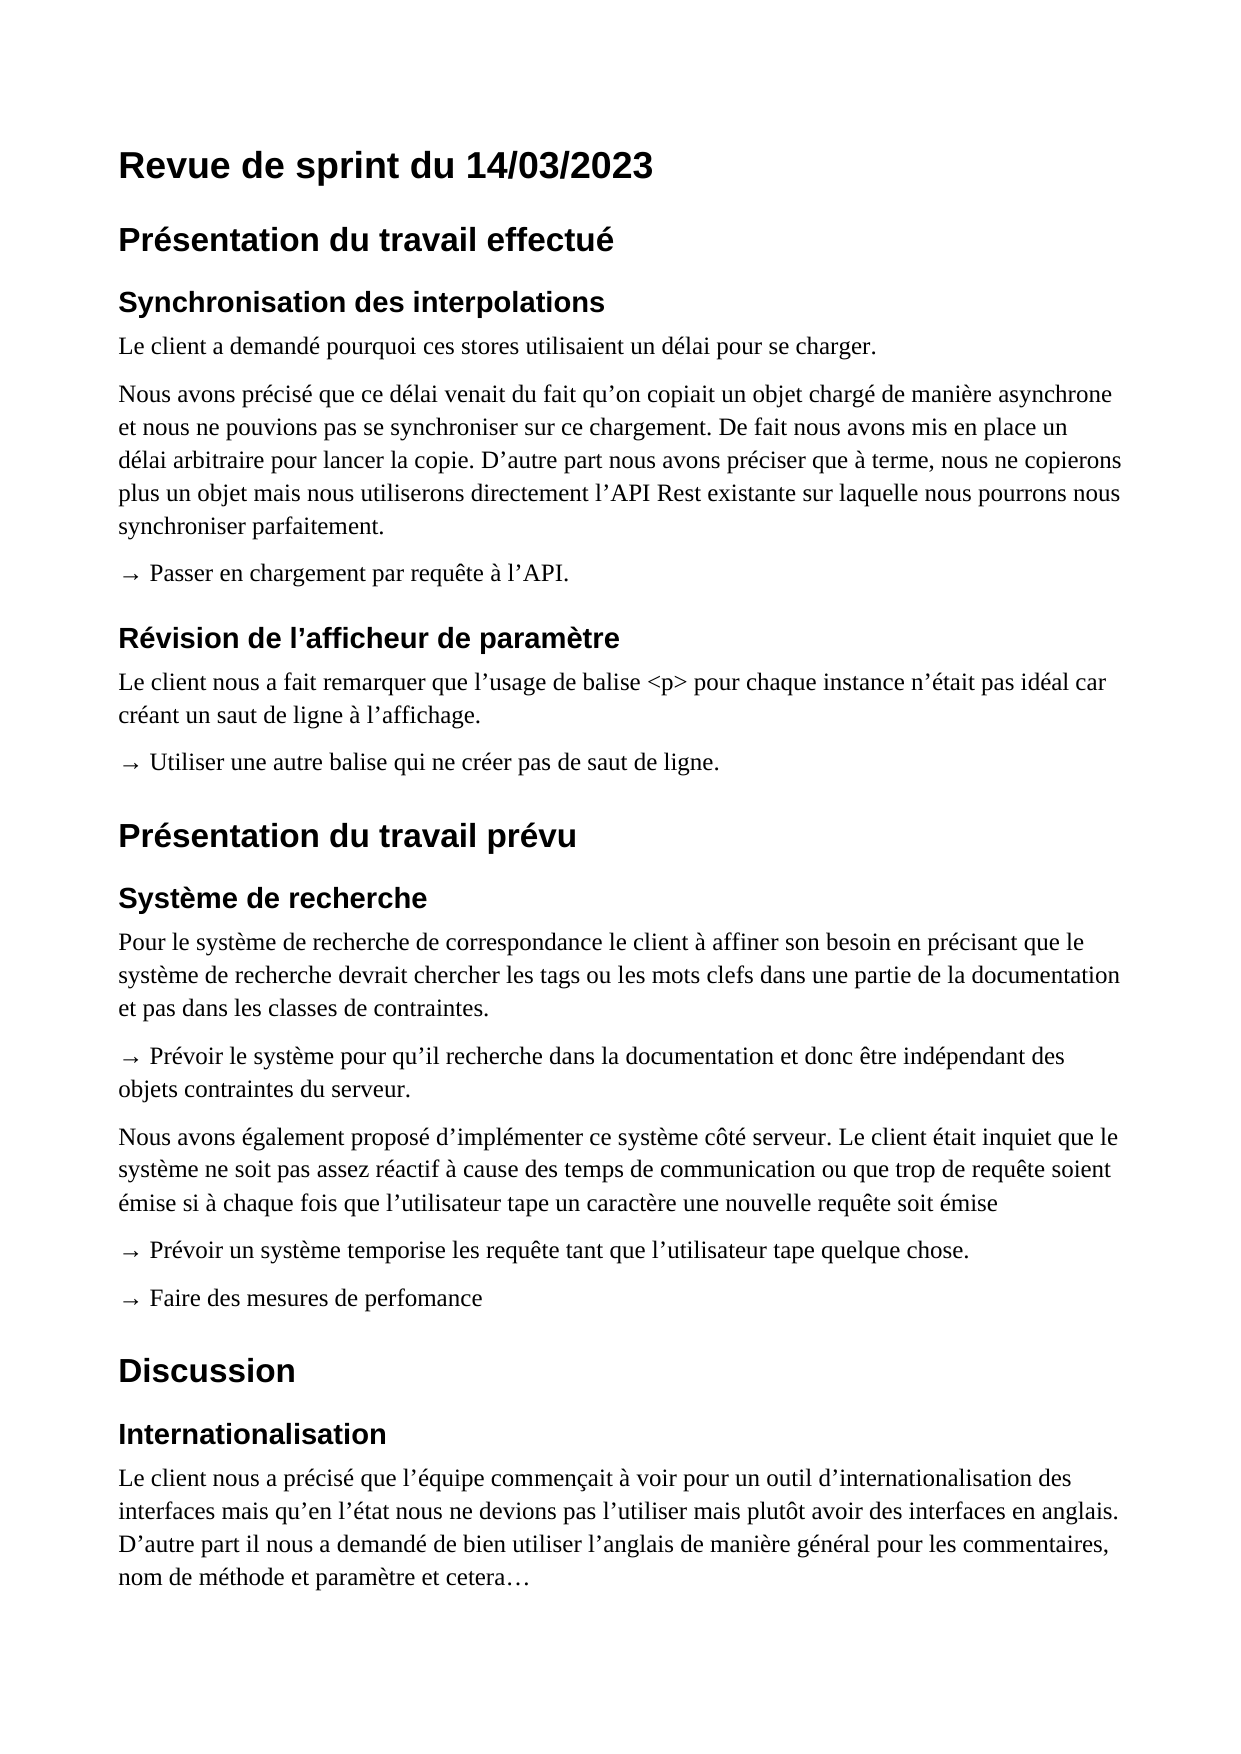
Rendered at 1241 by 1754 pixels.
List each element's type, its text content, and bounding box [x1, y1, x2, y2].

text → Prévoir le système pour qu’il recherche dans la documentation et donc être indépendant des objets contraintes du serveur. [118, 1041, 1122, 1103]
text Le client a demandé pourquoi ces stores utilisaient un délai pour se charger. [118, 331, 1122, 360]
subtitle Présentation du travail effectué [118, 219, 1122, 258]
subtitle Présentation du travail prévu [118, 816, 1122, 854]
text Le client nous a précisé que l’équipe commençait à voir pour un outil d’internationalisation des interfaces mais qu’en l’état nous ne devions pas l’utiliser mais plutôt avoir des interfaces en anglais. D’autre part il nous a demandé de bien utiliser l’anglais de manière général pour les commentaires, nom de méthode et paramètre et cetera… [118, 1463, 1122, 1591]
text → Passer en chargement par requête à l’API. [118, 558, 1122, 587]
text Pour le système de recherche de correspondance le client à affiner son besoin en précisant que le système de recherche devrait chercher les tags ou les mots clefs dans une partie de la documentation et pas dans les classes de contraintes. [118, 927, 1122, 1022]
text → Utiliser une autre balise qui ne créer pas de saut de ligne. [118, 747, 1122, 776]
subtitle Synchronisation des interpolations [118, 285, 1122, 319]
subtitle Discussion [118, 1351, 1122, 1390]
text → Prévoir un système temporise les requête tant que l’utilisateur tape quelque chose. [118, 1235, 1122, 1264]
subtitle Système de recherche [118, 881, 1122, 915]
text Nous avons précisé que ce délai venait du fait qu’on copiait un objet chargé de manière asynchrone et nous ne pouvions pas se synchroniser sur ce chargement. De fait nous avons mis en place un délai arbitraire pour lancer la copie. D’autre part nous avons préciser que à terme, nous ne copierons plus un objet mais nous utiliserons directement l’API Rest existante sur laquelle nous pourrons nous synchroniser parfaitement. [118, 379, 1122, 539]
subtitle Revue de sprint du 14/03/2023 [118, 143, 1122, 186]
subtitle Révision de l’afficheur de paramètre [118, 621, 1122, 654]
text Le client nous a fait remarquer que l’usage de balise <p> pour chaque instance n’était pas idéal car créant un saut de ligne à l’affichage. [118, 667, 1122, 728]
text → Faire des mesures de perfomance [118, 1283, 1122, 1312]
text Nous avons également proposé d’implémenter ce système côté serveur. Le client était inquiet que le système ne soit pas assez réactif à cause des temps de communication ou que trop de requête soient émise si à chaque fois que l’utilisateur tape un caractère une nouvelle requête soit émise [118, 1122, 1122, 1216]
subtitle Internationalisation [118, 1417, 1122, 1450]
